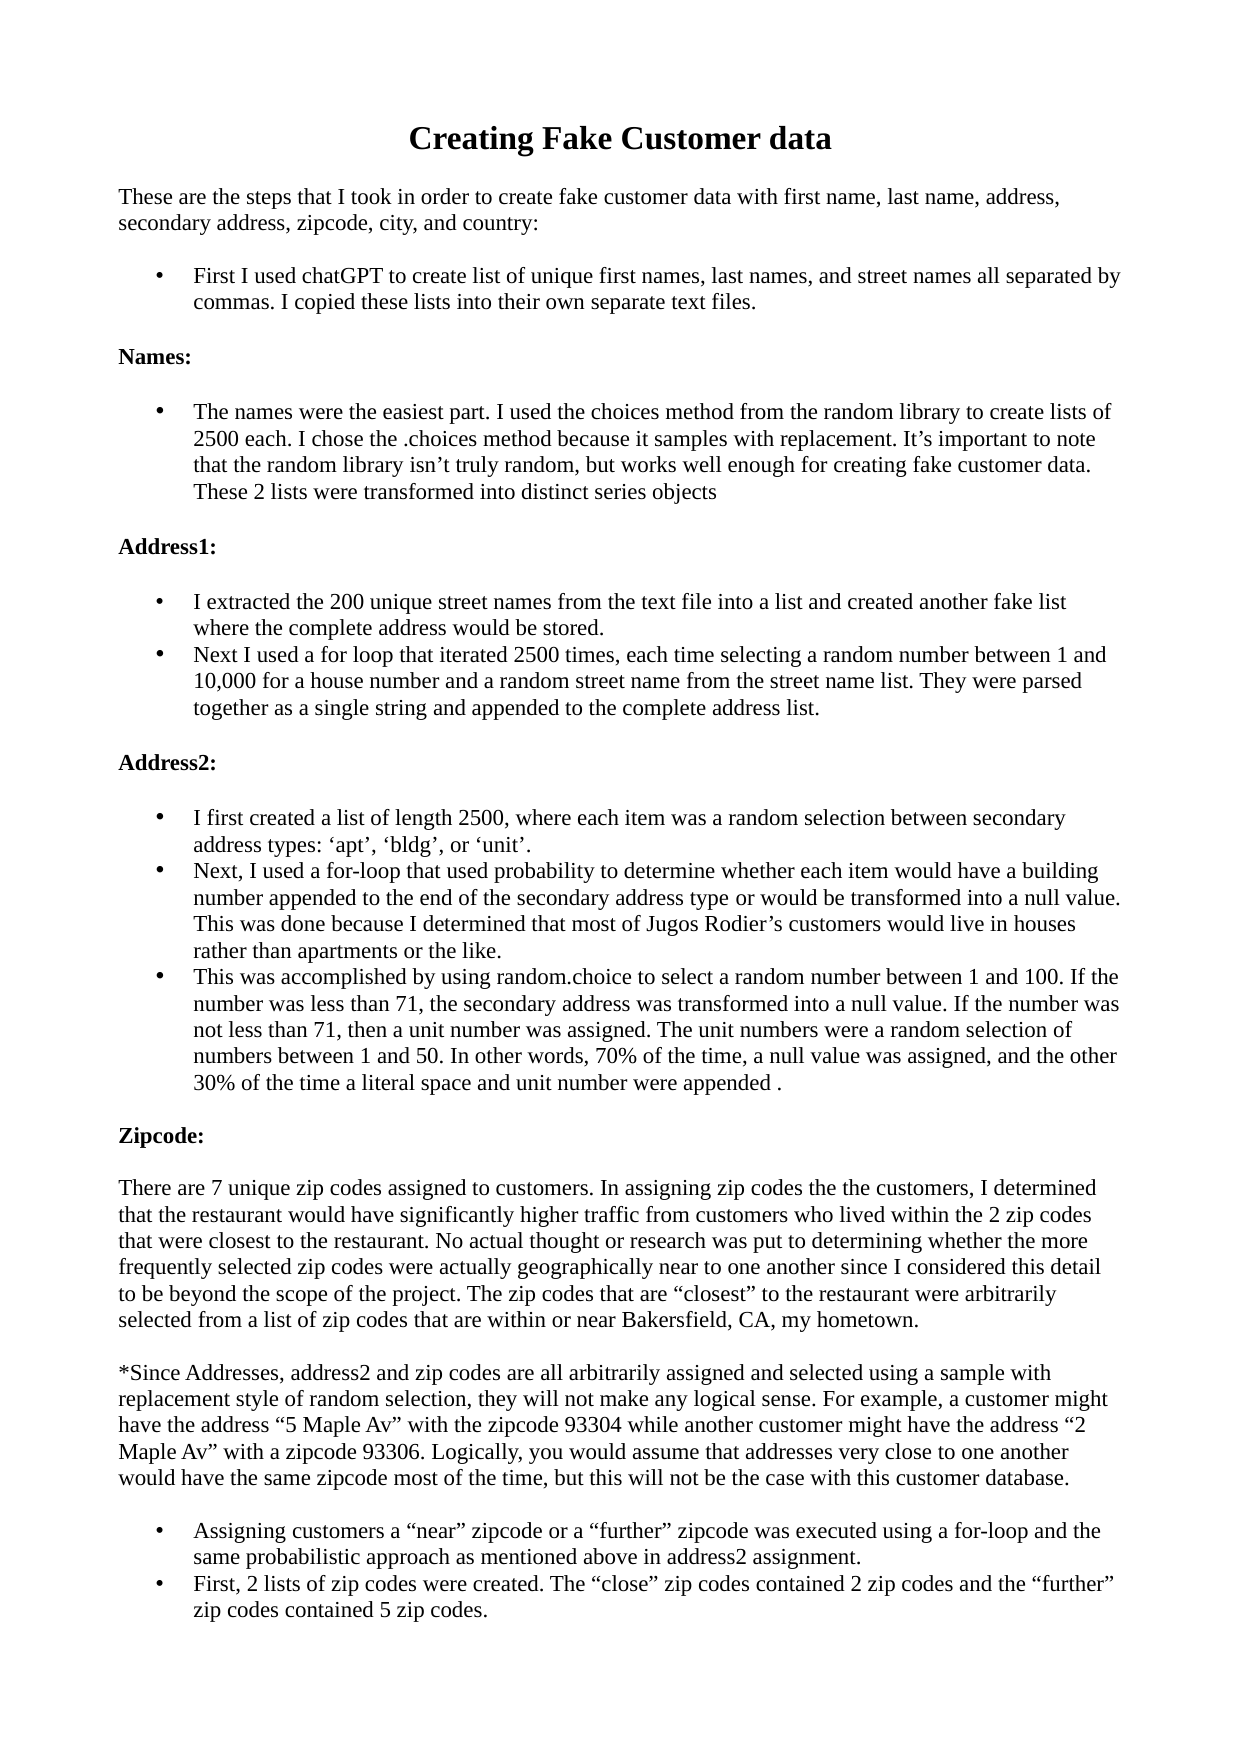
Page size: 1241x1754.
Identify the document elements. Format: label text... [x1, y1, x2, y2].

list I first created a list of length 2500, where each item was a random selection between secondary address types: ‘apt’, ‘bldg’, or ‘unit’. [156, 804, 1122, 857]
list Next I used a for loop that iterated 2500 times, each time selecting a random number between 1 and 10,000 for a house number and a random street name from the street name list. They were parsed together as a single string and appended to the complete address list. [156, 641, 1122, 720]
text Zipcode: [118, 1122, 1122, 1148]
list The names were the easiest part. I used the choices method from the random library to create lists of 2500 each. I chose the .choices method because it samples with replacement. It’s important to note that the random library isn’t truly random, but works well enough for creating fake customer data. These 2 lists were transformed into distinct series objects [156, 398, 1122, 504]
list Next, I used a for-loop that used probability to determine whether each item would have a building number appended to the end of the secondary address type or would be transformed into a null value. This was done because I determined that most of Jugos Rodier’s customers would live in houses rather than apartments or the like. [156, 857, 1122, 963]
text Address1: [118, 533, 1122, 559]
text Creating Fake Customer data [118, 118, 1122, 156]
list First, 2 lists of zip codes were created. The “close” zip codes contained 2 zip codes and the “further” zip codes contained 5 zip codes. [156, 1570, 1122, 1622]
text Names: [118, 343, 1122, 370]
text There are 7 unique zip codes assigned to customers. In assigning zip codes the the customers, I determined that the restaurant would have significantly higher traffic from customers who lived within the 2 zip codes that were closest to the restaurant. No actual thought or research was put to determining whether the more frequently selected zip codes were actually geographically near to one another since I considered this detail to be beyond the scope of the project. The zip codes that are “closest” to the restaurant were arbitrarily selected from a list of zip codes that are within or near Bakersfield, CA, my hometown. [118, 1174, 1122, 1332]
list First I used chatGPT to create list of unique first names, last names, and street names all separated by commas. I copied these lists into their own separate text files. [156, 262, 1122, 314]
text Address2: [118, 749, 1122, 775]
list I extracted the 200 unique street names from the text file into a list and created another fake list where the complete address would be stored. [156, 588, 1122, 641]
list This was accomplished by using random.choice to select a random number between 1 and 100. If the number was less than 71, the secondary address was transformed into a null value. If the number was not less than 71, then a unit number was assigned. The unit numbers were a random selection of numbers between 1 and 50. In other words, 70% of the time, a null value was assigned, and the other 30% of the time a literal space and unit number were appended . [156, 963, 1122, 1095]
text These are the steps that I took in order to create fake customer data with first name, last name, address, secondary address, zipcode, city, and country: [118, 183, 1122, 236]
text *Since Addresses, address2 and zip codes are all arbitrarily assigned and selected using a sample with replacement style of random selection, they will not make any logical sense. For example, a customer might have the address “5 Maple Av” with the zipcode 93304 while another customer might have the address “2 Maple Av” with a zipcode 93306. Logically, you would assume that addresses very close to one another would have the same zipcode most of the time, but this will not be the case with this customer database. [118, 1359, 1122, 1491]
list Assigning customers a “near” zipcode or a “further” zipcode was executed using a for-loop and the same probabilistic approach as mentioned above in address2 assignment. [156, 1517, 1122, 1570]
